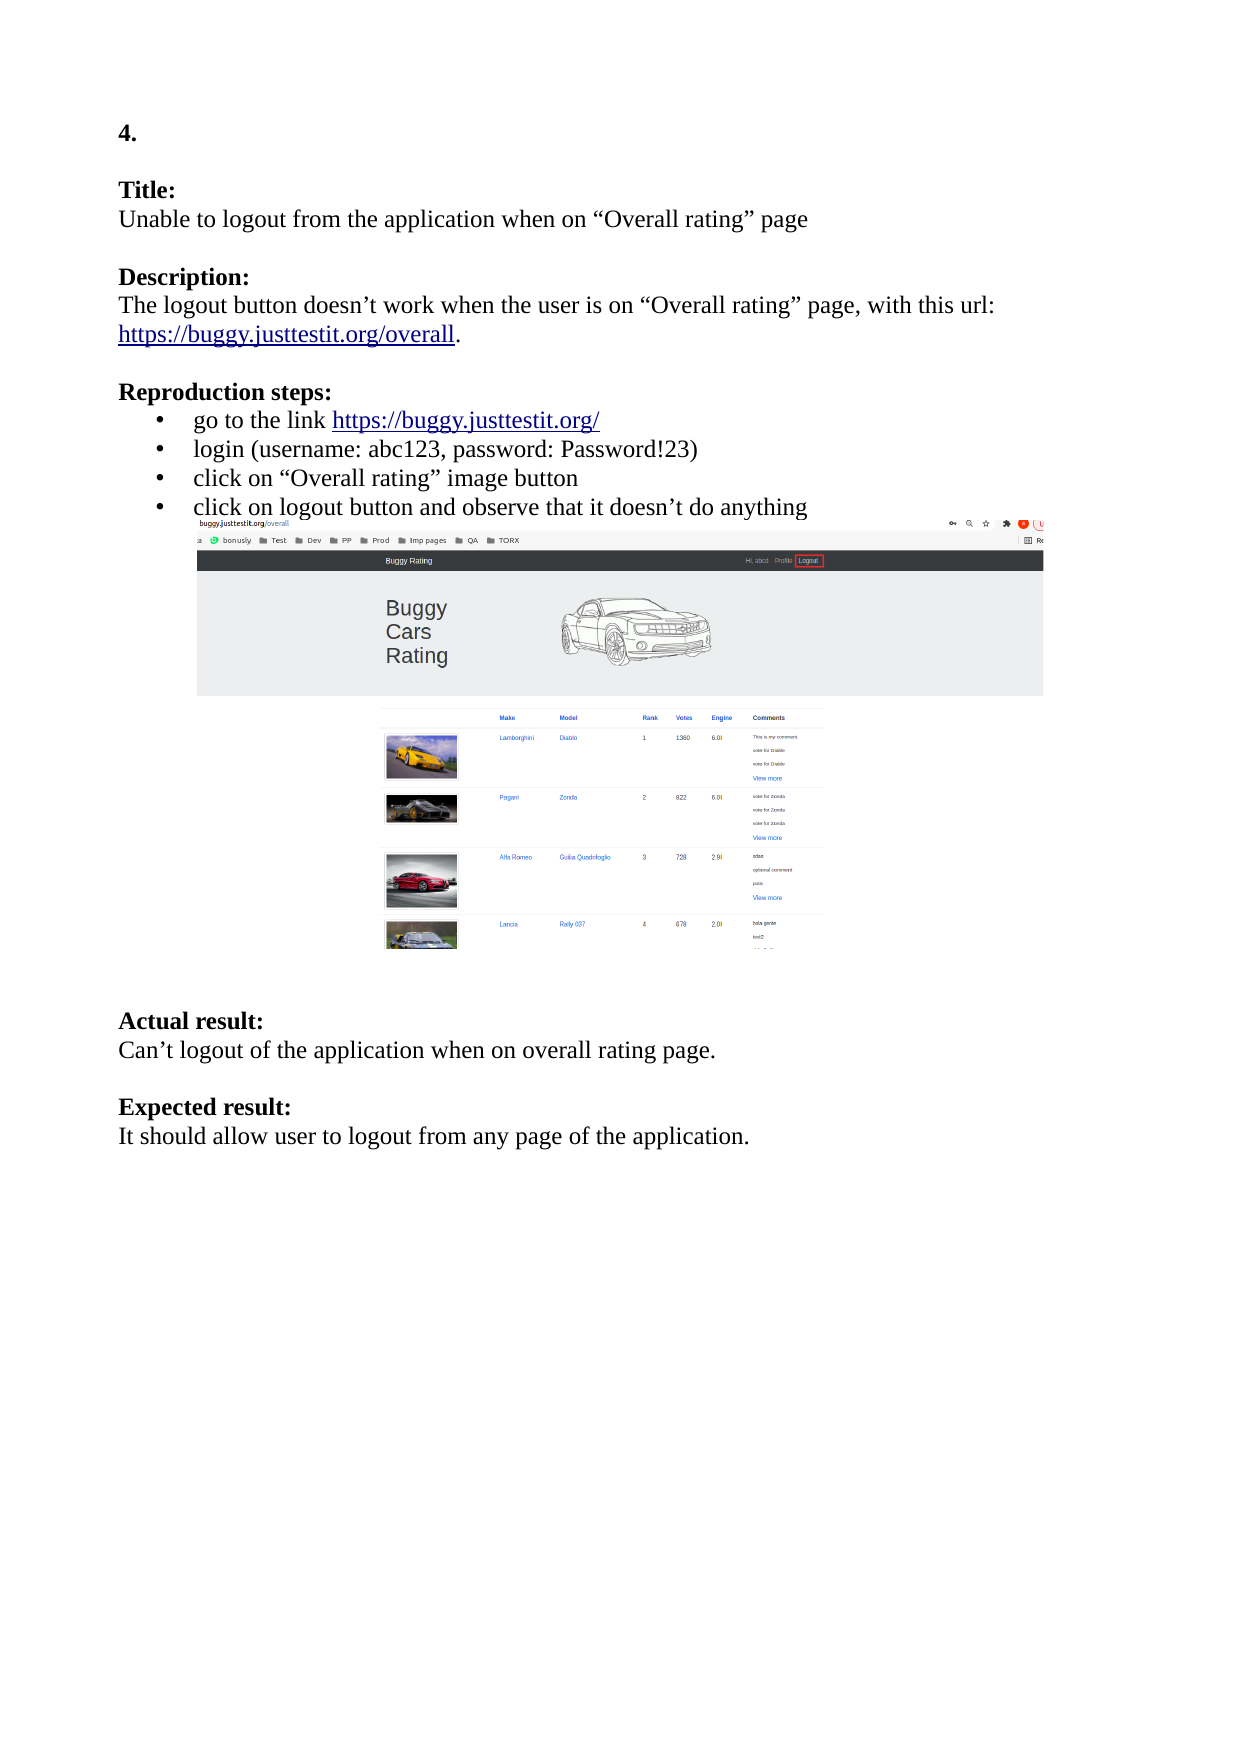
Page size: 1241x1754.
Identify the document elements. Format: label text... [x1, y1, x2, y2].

text It should allow user to logout from any page of the application. [118, 1121, 1122, 1150]
text Title: [118, 176, 1122, 204]
text Can’t logout of the application when on overall rating page. [118, 1035, 1122, 1064]
list login (username: abc123, password: Password!23) [156, 434, 1122, 463]
text The logout button doesn’t work when the user is on “Overall rating” page, with this url: https://buggy.justtestit.org/overall. [118, 291, 1122, 348]
list click on “Overall rating” image button [156, 463, 1122, 492]
text 4. [118, 118, 1122, 147]
text Actual result: [118, 1006, 1122, 1035]
list go to the link https://buggy.justtestit.org/ [156, 406, 1122, 434]
list click on logout button and observe that it doesn’t do anything [156, 492, 1122, 521]
text Expected result: [118, 1092, 1122, 1121]
text Unable to logout from the application when on “Overall rating” page [118, 204, 1122, 233]
text Description: [118, 262, 1122, 291]
text Reproduction steps: [118, 377, 1122, 406]
picture [197, 520, 1044, 949]
